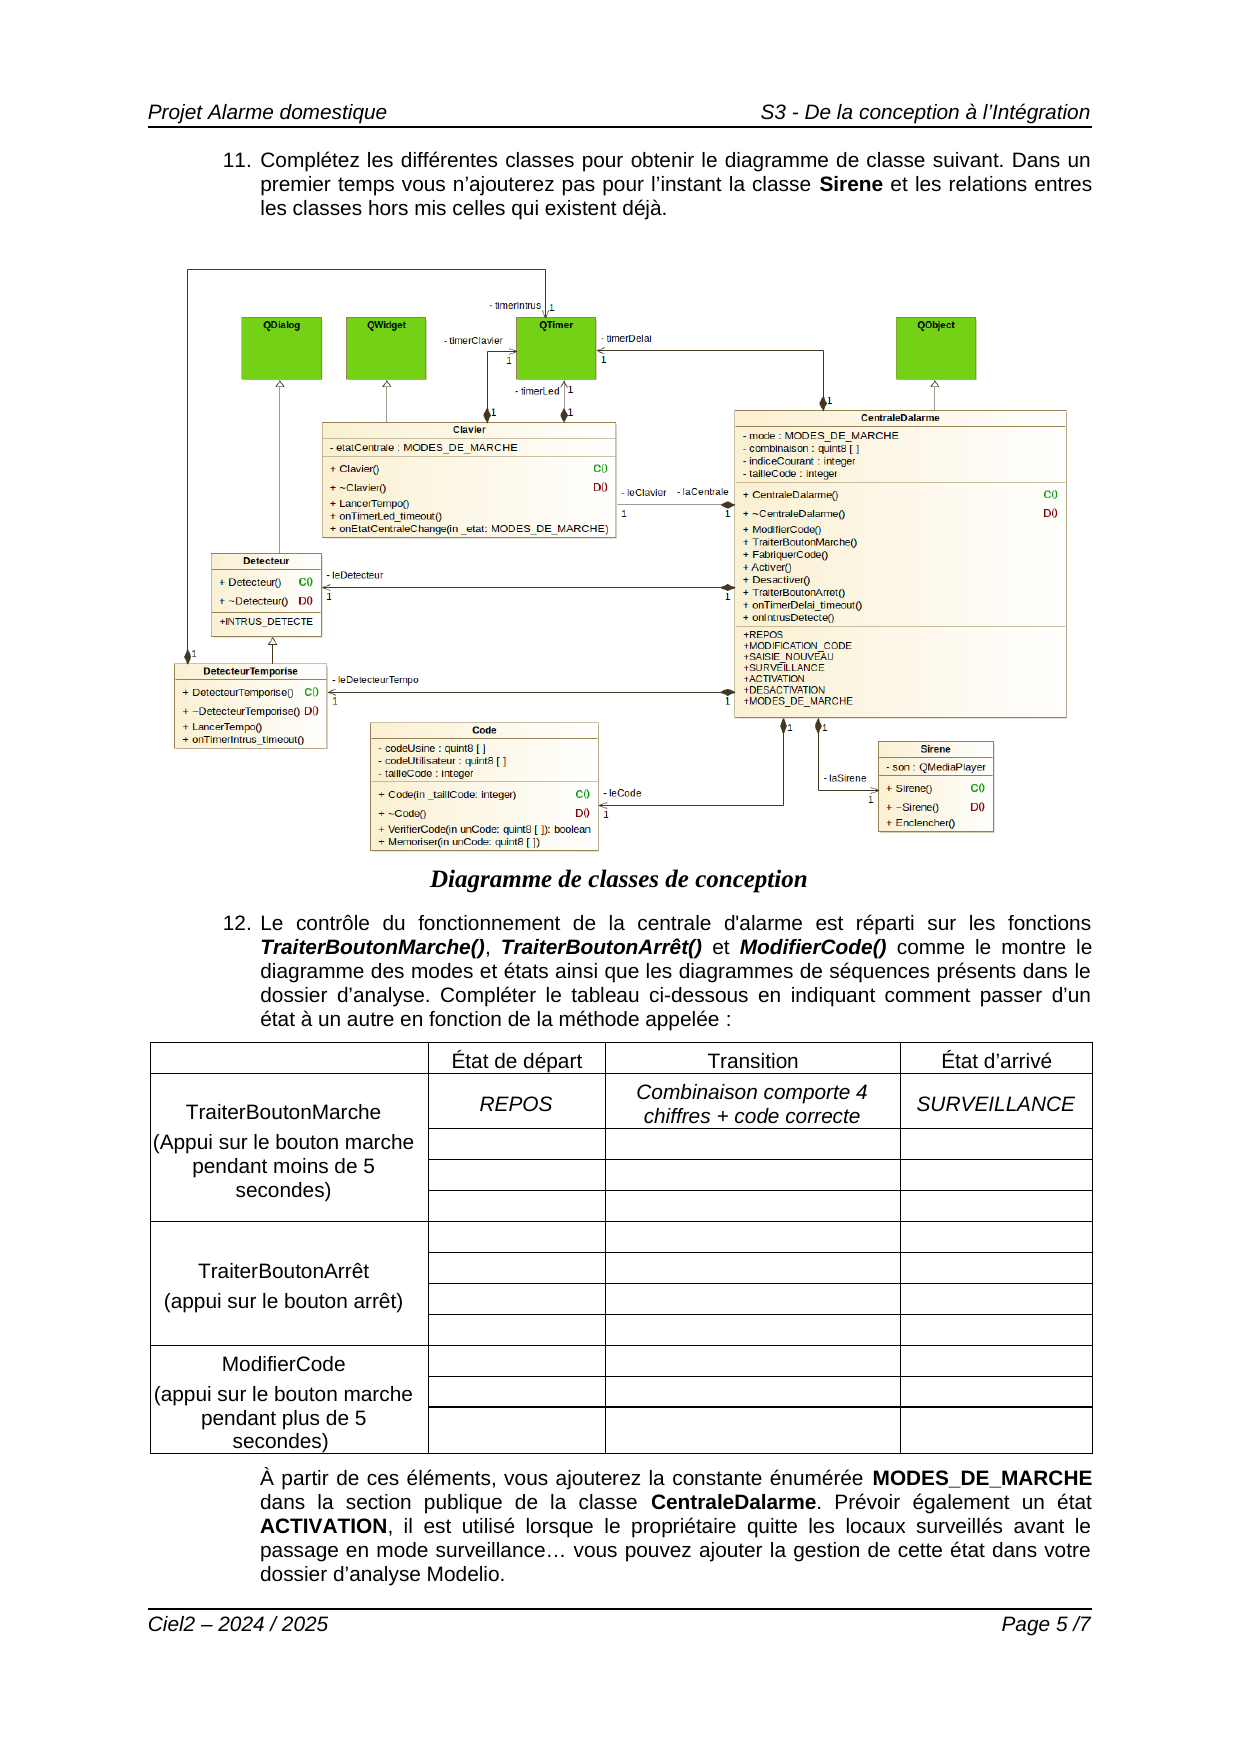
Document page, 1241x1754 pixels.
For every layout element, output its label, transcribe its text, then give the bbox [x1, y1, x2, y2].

table_cell [606, 1377, 900, 1406]
table_cell [429, 1408, 605, 1453]
table_cell SURVEILLANCE [901, 1074, 1092, 1128]
table_header État d’arrivé [901, 1043, 1092, 1073]
table_cell [429, 1253, 605, 1283]
table_cell [606, 1315, 900, 1344]
table_cell [429, 1346, 605, 1376]
table_cell [606, 1191, 900, 1221]
table_cell [901, 1315, 1092, 1344]
list [166, 231, 1074, 243]
table_cell [429, 1160, 605, 1190]
table_cell [429, 1222, 605, 1252]
table_cell [901, 1129, 1092, 1159]
table_cell [901, 1284, 1092, 1314]
table_header Transition [606, 1043, 900, 1073]
table_cell [429, 1315, 605, 1344]
table_cell [901, 1346, 1092, 1376]
table_cell [606, 1129, 900, 1159]
table_cell [901, 1377, 1092, 1406]
table_cell [901, 1160, 1092, 1190]
table_cell [606, 1408, 900, 1453]
table_cell [429, 1284, 605, 1314]
table_cell [606, 1222, 900, 1252]
list Diagramme de classes de conception [166, 859, 1074, 893]
table_cell REPOS [429, 1074, 605, 1128]
table_header [151, 1043, 428, 1073]
table_cell [606, 1253, 900, 1283]
table_cell TraiterBoutonArrêt (appui sur le bouton arrêt) [151, 1222, 428, 1344]
text À partir de ces éléments, vous ajouterez la constante énumérée MODES_DE_MARCHE dans la section publique de la classe CentraleDalarme. Prévoir également un état ACTIVATION, il est utilisé lorsque le propriétaire quitte les locaux surveillés avant le passage en mode surveillance… vous pouvez ajouter la gestion de cette état dans votre dossier d’analyse Modelio. [260, 1466, 1092, 1586]
table_cell [606, 1160, 900, 1190]
table_cell [429, 1191, 605, 1221]
table_cell [901, 1253, 1092, 1283]
list Complétez les différentes classes pour obtenir le diagramme de classe suivant. Dans un premier temps vous n’ajouterez pas pour l’instant la classe Sirene et les relations entres les classes hors mis celles qui existent déjà. [223, 148, 1092, 219]
list Le contrôle du fonctionnement de la centrale d'alarme est réparti sur les fonctions TraiterBoutonMarche(), TraiterBoutonArrêt() et ModifierCode() comme le montre le diagramme des modes et états ainsi que les diagrammes de séquences présents dans le dossier d’analyse. Compléter le tableau ci-dessous en indiquant comment passer d’un état à un autre en fonction de la méthode appelée : [223, 243, 1092, 1030]
table_cell [606, 1346, 900, 1376]
table_cell [901, 1191, 1092, 1221]
table_cell [901, 1408, 1092, 1453]
table_cell [901, 1222, 1092, 1252]
table_cell [606, 1284, 900, 1314]
table_cell TraiterBoutonMarche (Appui sur le bouton marche pendant moins de 5 secondes) [151, 1074, 428, 1221]
table_cell [429, 1377, 605, 1406]
table_cell [429, 1129, 605, 1159]
table_cell ModifierCode (appui sur le bouton marche pendant plus de 5 secondes) [151, 1346, 428, 1453]
picture [165, 243, 1075, 859]
table_cell Combinaison comporte 4 chiffres + code correcte [606, 1074, 900, 1128]
table_header État de départ [429, 1043, 605, 1073]
